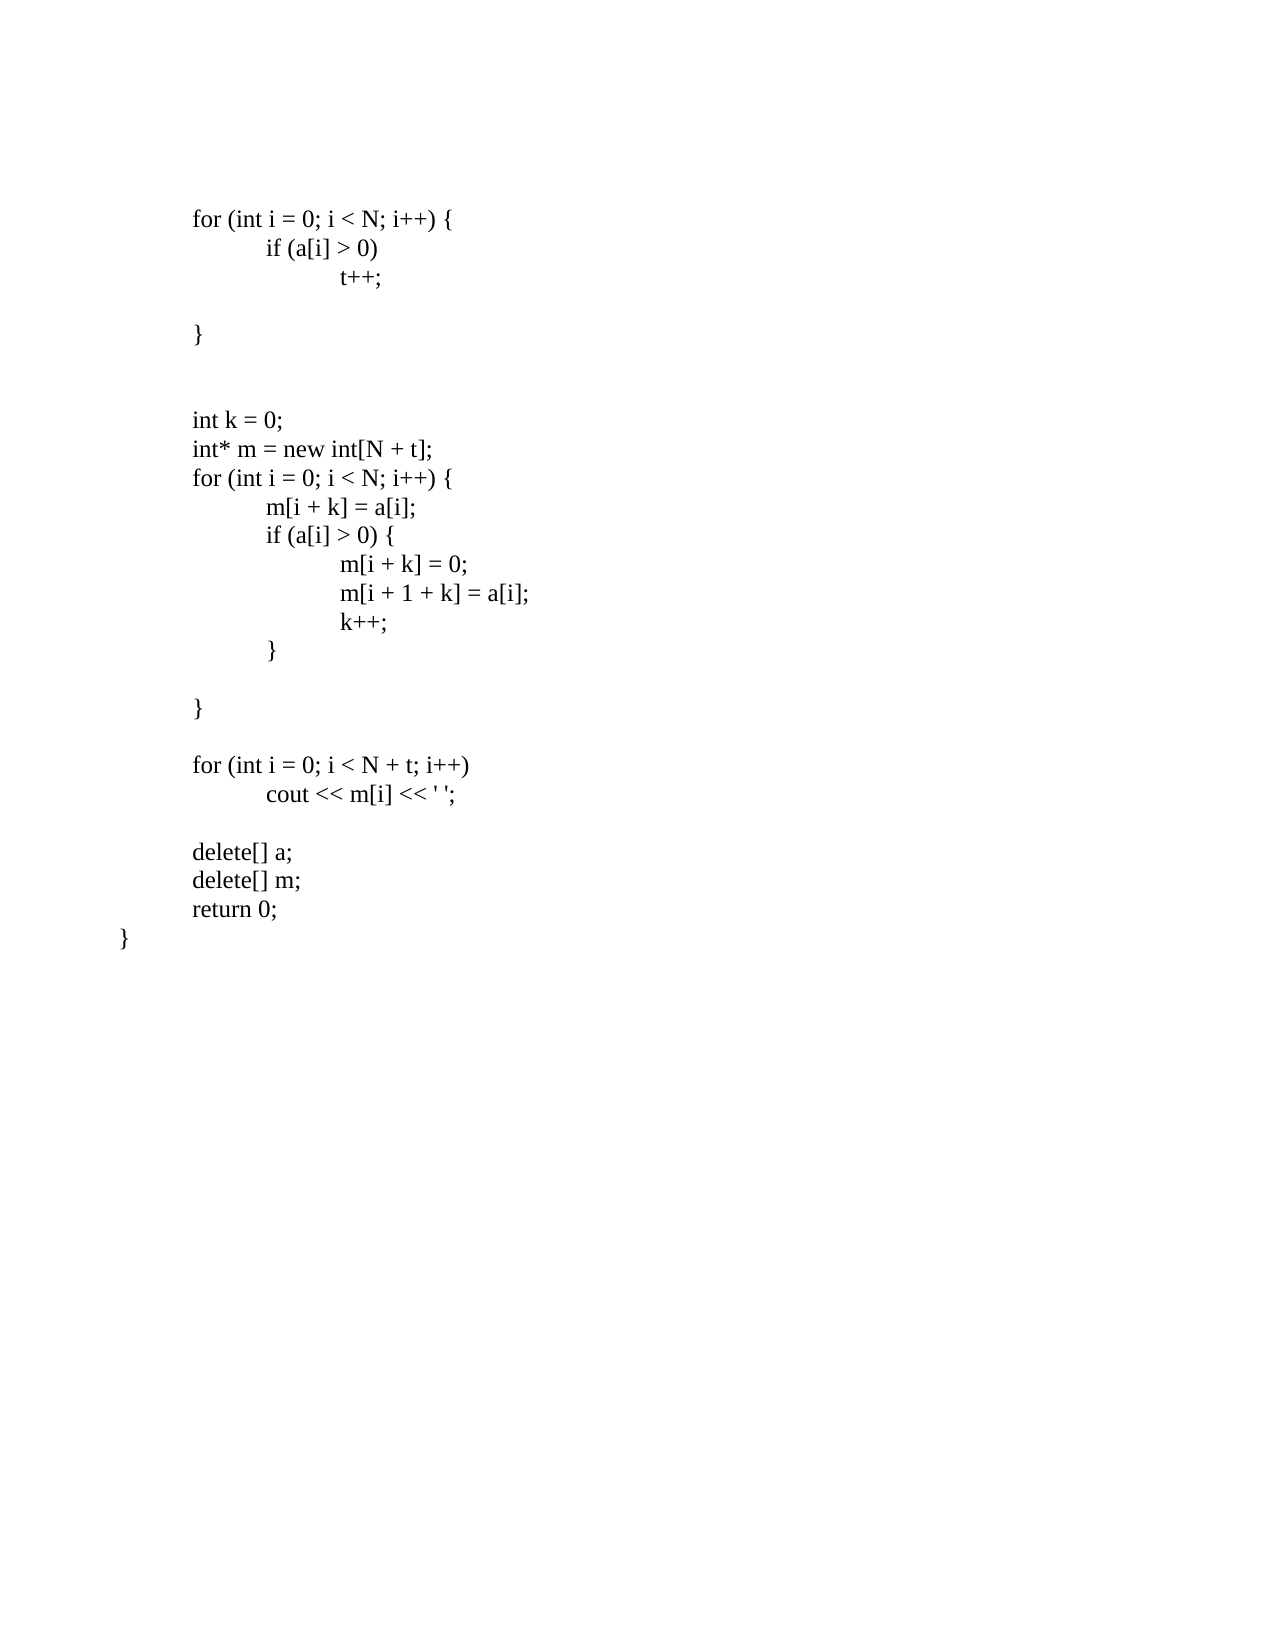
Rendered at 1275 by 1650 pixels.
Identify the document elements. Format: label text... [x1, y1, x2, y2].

text for (int i = 0; i < N; i++) { [118, 463, 1157, 492]
text delete[] m; [118, 866, 1157, 894]
text int k = 0; [118, 406, 1157, 434]
text m[i + 1 + k] = a[i]; [118, 578, 1157, 607]
text m[i + k] = a[i]; [118, 492, 1157, 521]
text for (int i = 0; i < N; i++) { [118, 204, 1157, 233]
text for (int i = 0; i < N + t; i++) [118, 751, 1157, 779]
text if (a[i] > 0) { [118, 521, 1157, 549]
text return 0; [118, 894, 1157, 923]
text m[i + k] = 0; [118, 549, 1157, 578]
text t++; [118, 262, 1157, 291]
text if (a[i] > 0) [118, 233, 1157, 262]
text } [118, 636, 1157, 664]
text cout << m[i] << ' '; [118, 779, 1157, 808]
text k++; [118, 607, 1157, 636]
text delete[] a; [118, 837, 1157, 866]
text int* m = new int[N + t]; [118, 434, 1157, 463]
text } [118, 319, 1157, 348]
text } [118, 693, 1157, 722]
text } [118, 923, 1157, 952]
